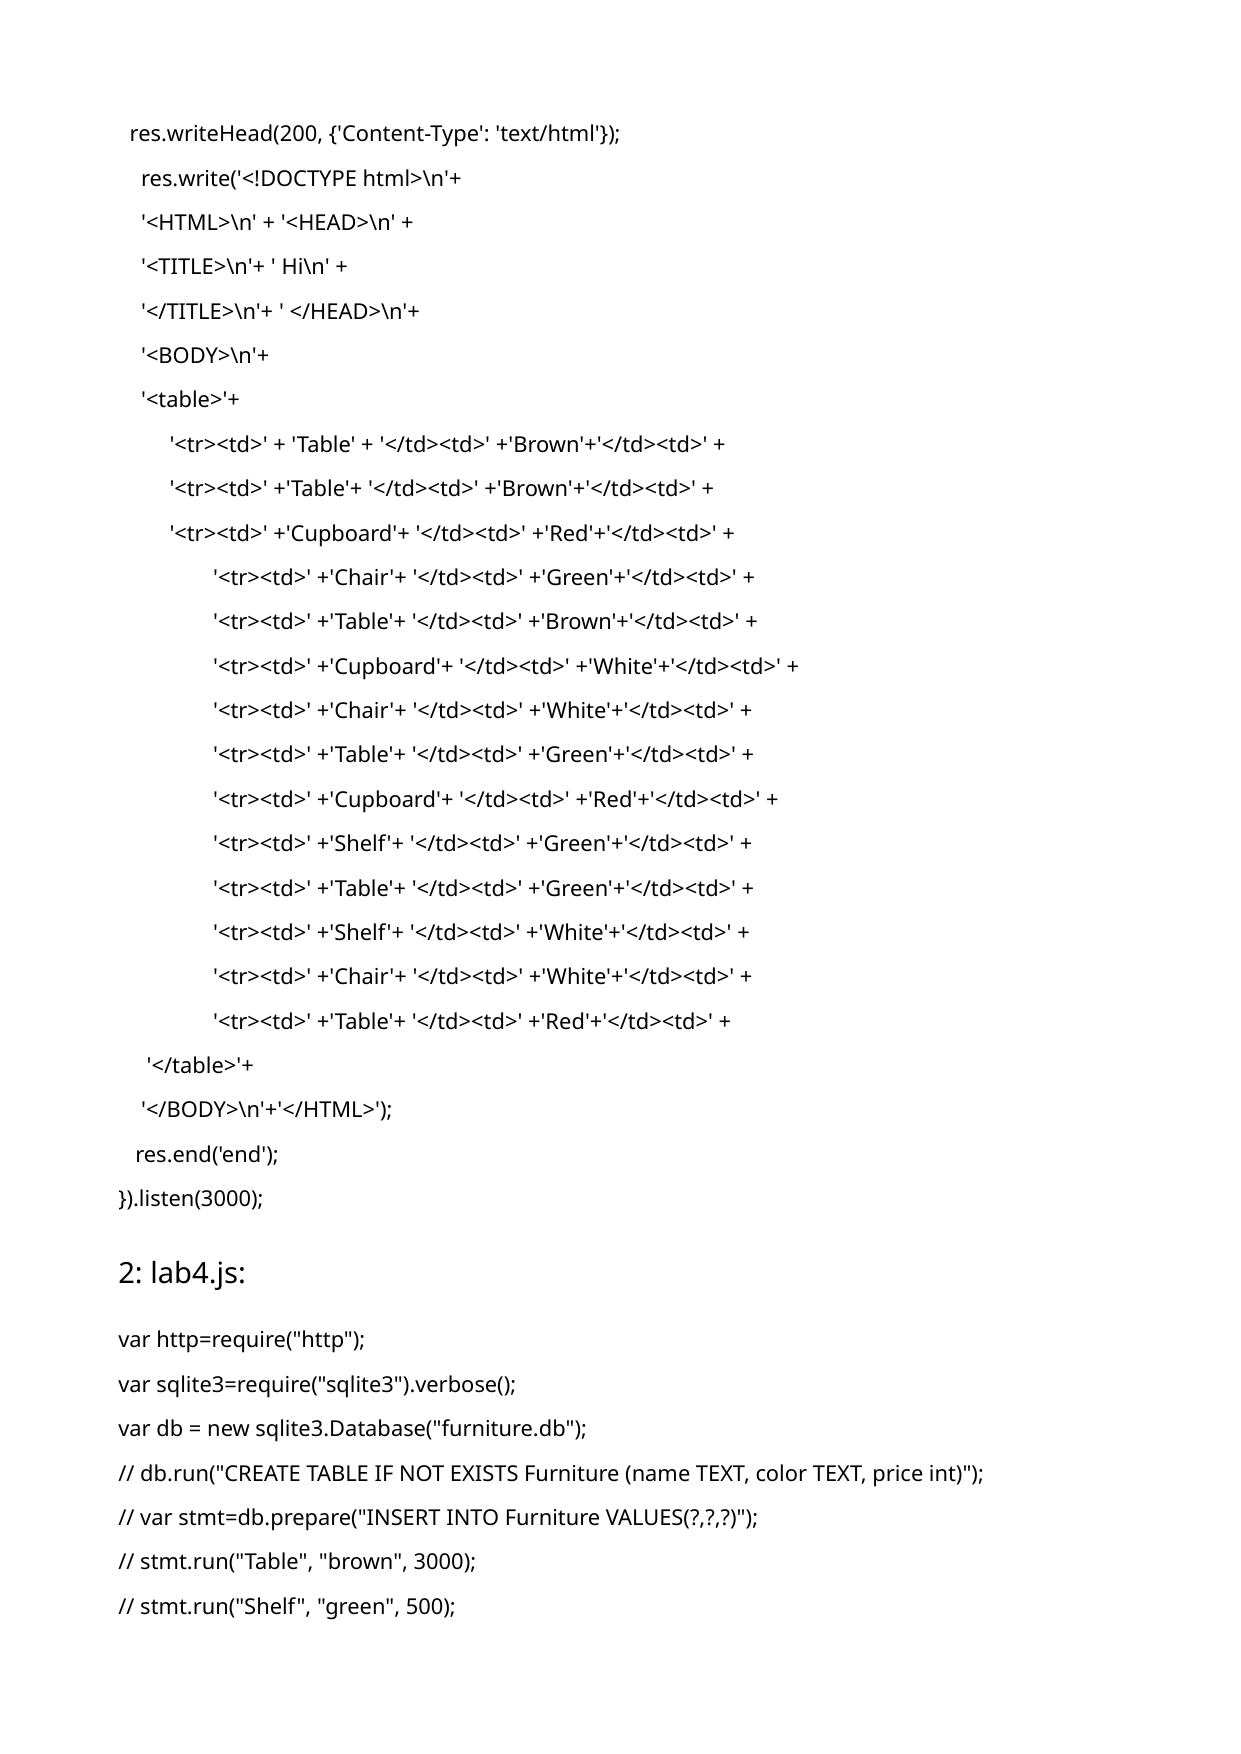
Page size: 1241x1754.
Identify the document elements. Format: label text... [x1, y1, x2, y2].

text '<tr><td>' +'Chair'+ '</td><td>' +'White'+'</td><td>' + [118, 695, 1122, 725]
text '<tr><td>' +'Table'+ '</td><td>' +'Green'+'</td><td>' + [118, 872, 1122, 902]
text }).listen(3000); [118, 1183, 1122, 1213]
text res.end('end'); [118, 1139, 1122, 1168]
text '<tr><td>' +'Shelf'+ '</td><td>' +'White'+'</td><td>' + [118, 917, 1122, 947]
text res.writeHead(200, {'Content-Type': 'text/html'}); [118, 118, 1122, 148]
text '</BODY>\n'+'</HTML>'); [118, 1094, 1122, 1124]
subtitle 2: lab4.js: [118, 1252, 1122, 1292]
text res.write('<!DOCTYPE html>\n'+ [118, 162, 1122, 192]
text '<tr><td>' +'Cupboard'+ '</td><td>' +'Red'+'</td><td>' + [118, 784, 1122, 813]
text '<tr><td>' +'Table'+ '</td><td>' +'Green'+'</td><td>' + [118, 739, 1122, 769]
text '</table>'+ [118, 1050, 1122, 1080]
text '<tr><td>' +'Table'+ '</td><td>' +'Red'+'</td><td>' + [118, 1006, 1122, 1035]
text '<BODY>\n'+ [118, 340, 1122, 370]
text var db = new sqlite3.Database("furniture.db"); [118, 1413, 1122, 1443]
text '<table>'+ [118, 384, 1122, 414]
text // var stmt=db.prepare("INSERT INTO Furniture VALUES(?,?,?)"); [118, 1502, 1122, 1532]
text '<tr><td>' + 'Table' + '</td><td>' +'Brown'+'</td><td>' + [118, 429, 1122, 458]
text // db.run("CREATE TABLE IF NOT EXISTS Furniture (name TEXT, color TEXT, price int)"); [118, 1458, 1122, 1487]
text '<tr><td>' +'Chair'+ '</td><td>' +'Green'+'</td><td>' + [118, 562, 1122, 592]
text // stmt.run("Shelf", "green", 500); [118, 1591, 1122, 1621]
text var sqlite3=require("sqlite3").verbose(); [118, 1369, 1122, 1399]
text '<tr><td>' +'Chair'+ '</td><td>' +'White'+'</td><td>' + [118, 961, 1122, 991]
text '<tr><td>' +'Cupboard'+ '</td><td>' +'White'+'</td><td>' + [118, 651, 1122, 680]
text '<tr><td>' +'Shelf'+ '</td><td>' +'Green'+'</td><td>' + [118, 828, 1122, 858]
text '<tr><td>' +'Table'+ '</td><td>' +'Brown'+'</td><td>' + [118, 473, 1122, 503]
text '<TITLE>\n'+ ' Hi\n' + [118, 251, 1122, 281]
text '</TITLE>\n'+ ' </HEAD>\n'+ [118, 296, 1122, 325]
text '<tr><td>' +'Table'+ '</td><td>' +'Brown'+'</td><td>' + [118, 606, 1122, 636]
text '<HTML>\n' + '<HEAD>\n' + [118, 207, 1122, 237]
text var http=require("http"); [118, 1324, 1122, 1354]
text '<tr><td>' +'Cupboard'+ '</td><td>' +'Red'+'</td><td>' + [118, 517, 1122, 547]
text // stmt.run("Table", "brown", 3000); [118, 1546, 1122, 1576]
